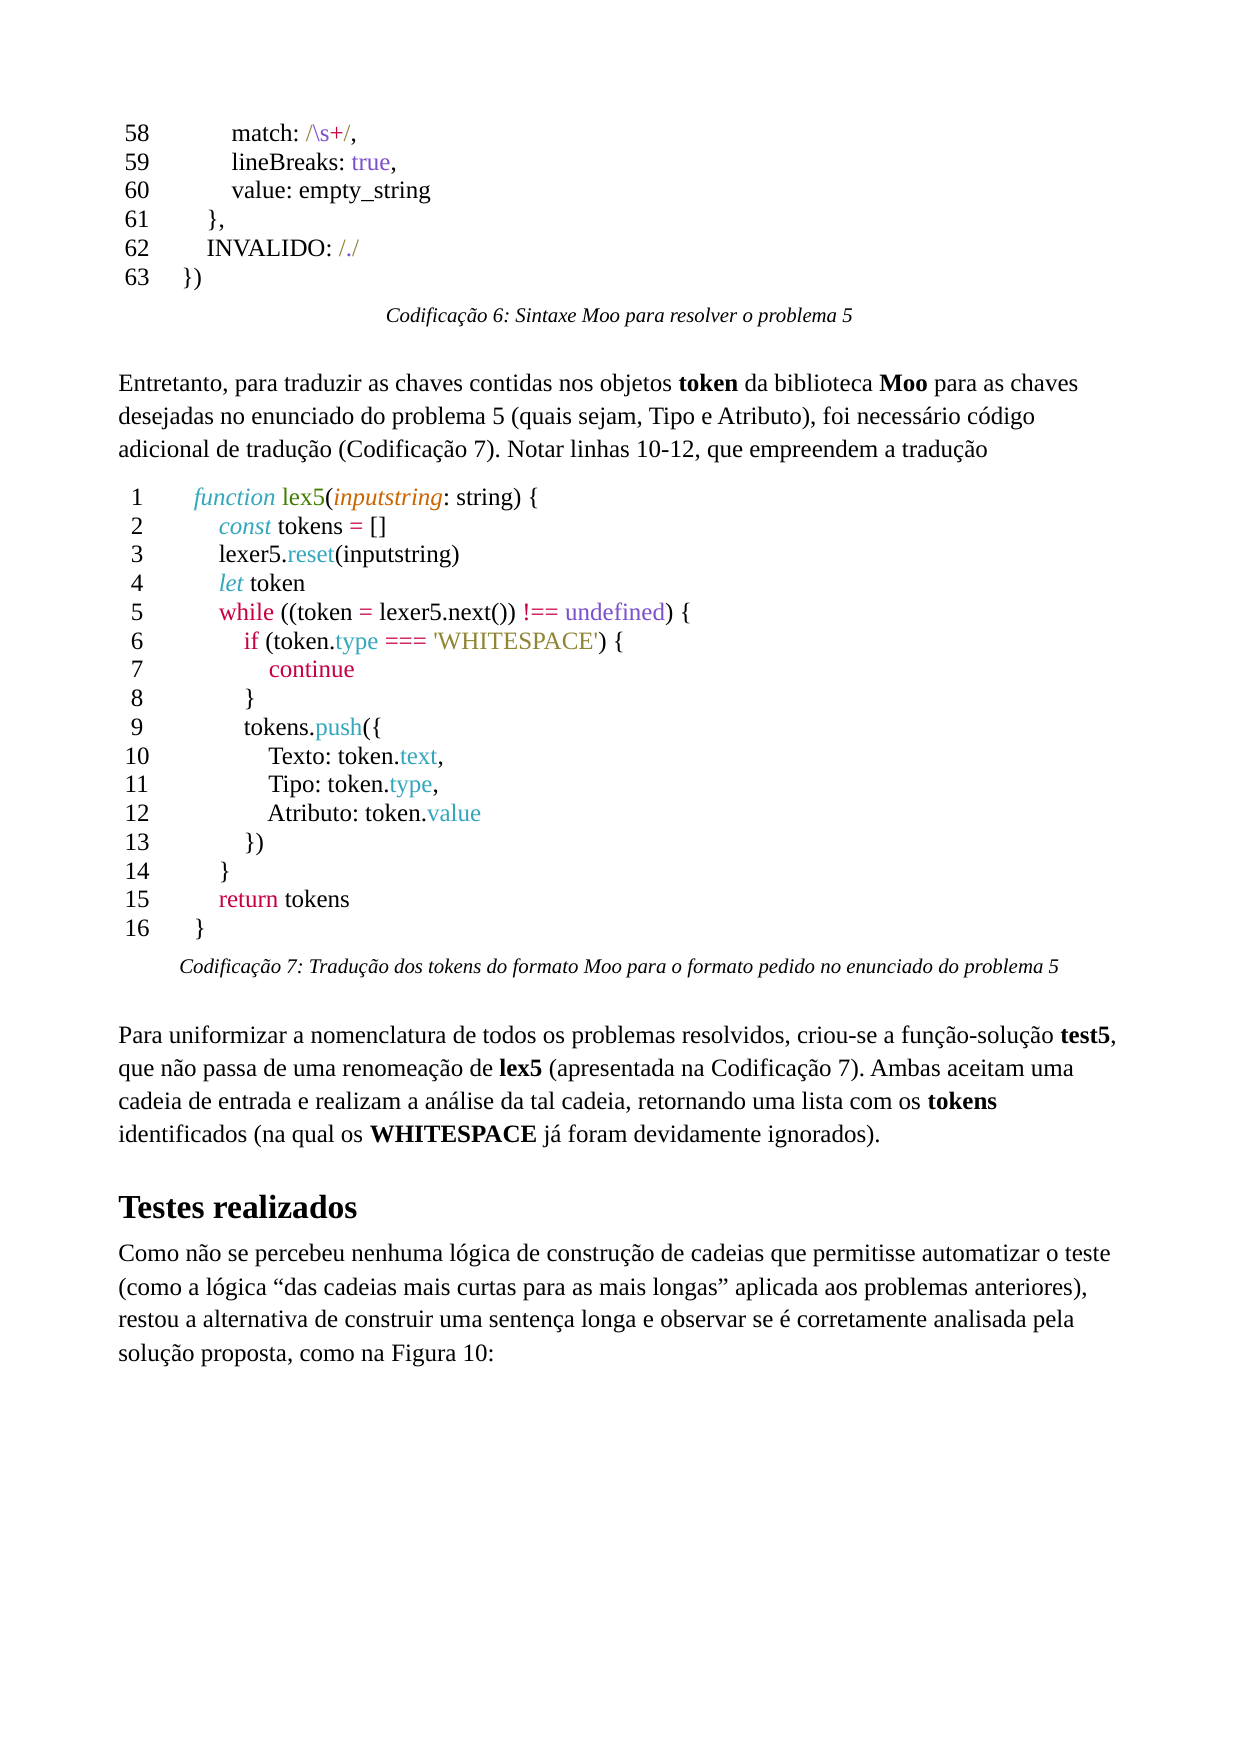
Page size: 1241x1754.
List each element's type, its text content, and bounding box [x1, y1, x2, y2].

table_cell 59 [118, 147, 181, 176]
table_cell continue [194, 655, 1122, 683]
text Como não se percebeu nenhuma lógica de construção de cadeias que permitisse automatizar o teste (como a lógica “das cadeias mais curtas para as mais longas” aplicada aos problemas anteriores), restou a alternativa de construir uma sentença longa e observar se é corretamente analisada pela solução proposta, como na Figura 10: [118, 1238, 1122, 1366]
table_cell 8 [118, 683, 193, 712]
table_cell 60 [118, 176, 181, 204]
subtitle Testes realizados [118, 1187, 1122, 1226]
table_cell let token [194, 568, 1122, 597]
table_cell if (token.type === 'WHITESPACE') { [194, 626, 1122, 654]
table_cell 10 [118, 741, 193, 769]
table_cell 63 [118, 262, 181, 291]
table_cell }, [181, 204, 1122, 233]
table_cell 2 [118, 511, 193, 539]
table_cell Atributo: token.value [194, 798, 1122, 827]
text Codificação 6: Sintaxe Moo para resolver o problema 5 [118, 303, 1122, 327]
text Para uniformizar a nomenclatura de todos os problemas resolvidos, criou-se a função-solução test5, que não passa de uma renomeação de lex5 (apresentada na Codificação 7). Ambas aceitam uma cadeia de entrada e realizam a análise da tal cadeia, retornando uma lista com os tokens identificados (na qual os WHITESPACE já foram devidamente ignorados). [118, 1020, 1122, 1148]
table_cell Texto: token.text, [194, 741, 1122, 769]
table_cell 13 [118, 827, 193, 856]
table_cell 7 [118, 655, 193, 683]
table_cell }) [194, 827, 1122, 856]
table_header function lex5(inputstring: string) { [194, 482, 1122, 511]
table_header 1 [118, 482, 193, 511]
text Entretanto, para traduzir as chaves contidas nos objetos token da biblioteca Moo para as chaves desejadas no enunciado do problema 5 (quais sejam, Tipo e Atributo), foi necessário código adicional de tradução (Codificação 7). Notar linhas 10-12, que empreendem a tradução [118, 368, 1122, 463]
table_cell } [194, 913, 1122, 942]
table_cell }) [181, 262, 1122, 291]
table_cell match: /\s+/, [181, 118, 1122, 147]
table_cell 12 [118, 798, 193, 827]
table_cell tokens.push({ [194, 712, 1122, 741]
table_cell 4 [118, 568, 193, 597]
table_cell lineBreaks: true, [181, 147, 1122, 176]
table_cell lexer5.reset(inputstring) [194, 540, 1122, 568]
table_cell } [194, 683, 1122, 712]
table_cell 14 [118, 856, 193, 884]
table_cell INVALIDO: /./ [181, 233, 1122, 262]
table_cell 11 [118, 770, 193, 798]
table_cell 61 [118, 204, 181, 233]
table_cell } [194, 856, 1122, 884]
table_cell Tipo: token.type, [194, 770, 1122, 798]
table_cell return tokens [194, 885, 1122, 913]
table_cell const tokens = [] [194, 511, 1122, 539]
table_cell 58 [118, 118, 181, 147]
table_cell 6 [118, 626, 193, 654]
table_cell 5 [118, 597, 193, 626]
text Codificação 7: Tradução dos tokens do formato Moo para o formato pedido no enunciado do problema 5 [118, 954, 1122, 978]
table_cell 9 [118, 712, 193, 741]
table_cell value: empty_string [181, 176, 1122, 204]
table_cell 62 [118, 233, 181, 262]
table_cell 15 [118, 885, 193, 913]
table_cell 3 [118, 540, 193, 568]
table_cell 16 [118, 913, 193, 942]
table_cell while ((token = lexer5.next()) !== undefined) { [194, 597, 1122, 626]
